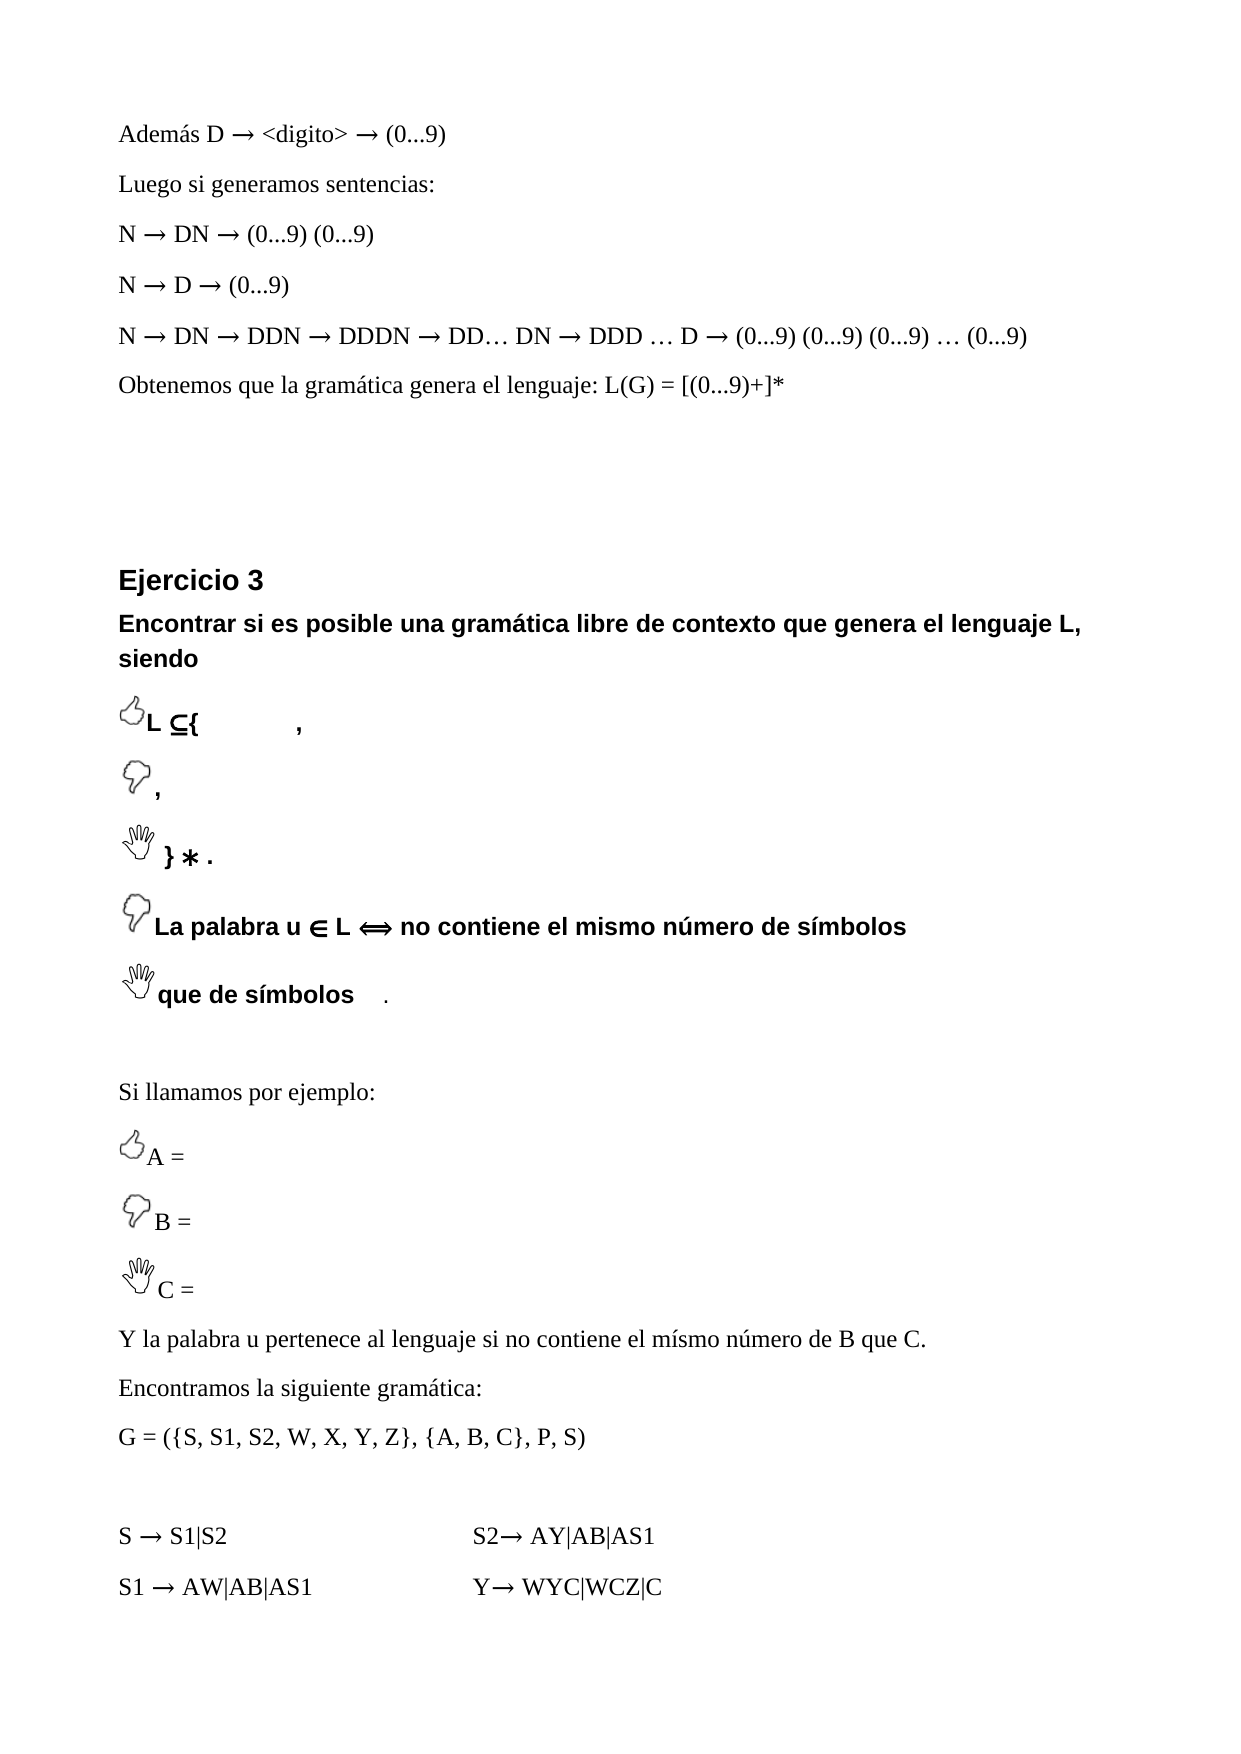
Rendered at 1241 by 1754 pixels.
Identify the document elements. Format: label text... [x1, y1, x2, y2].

text Ejercicio 3 [118, 563, 1122, 597]
text que de símbolos . [118, 961, 1122, 1009]
text A = [118, 1126, 1122, 1171]
text Obtenemos que la gramática genera el lenguaje: L(G) = [(0...9)+]* [118, 371, 1122, 399]
text L ⊆{ , [118, 693, 1122, 737]
text Además D → <digito> → (0...9) [118, 118, 1122, 148]
text Si llamamos por ejemplo: [118, 1077, 1122, 1106]
text La palabra u ∈ L ⟺ no contiene el mismo número de símbolos [118, 890, 1122, 941]
text } ∗ . [118, 822, 1122, 870]
text B = [118, 1191, 1122, 1236]
text Encontrar si es posible una gramática libre de contexto que genera el lenguaje L, siendo [118, 609, 1122, 672]
text C = [118, 1256, 1122, 1304]
text , [118, 758, 1122, 802]
text S1 → AW|AB|AS1 Y→ WYC|WCZ|C [118, 1570, 1122, 1600]
text G = ({S, S1, S2, W, X, Y, Z}, {A, B, C}, P, S) [118, 1422, 1122, 1451]
text N → D → (0...9) [118, 269, 1122, 299]
text Y la palabra u pertenece al lenguaje si no contiene el mísmo número de B que C. [118, 1324, 1122, 1353]
text Luego si generamos sentencias: [118, 169, 1122, 198]
text S → S1|S2 S2→ AY|AB|AS1 [118, 1519, 1122, 1549]
text N → DN → (0...9) (0...9) [118, 218, 1122, 248]
text N → DN → DDN → DDDN → DD… DN → DDD … D → (0...9) (0...9) (0...9) … (0...9) [118, 320, 1122, 350]
text Encontramos la siguiente gramática: [118, 1373, 1122, 1402]
